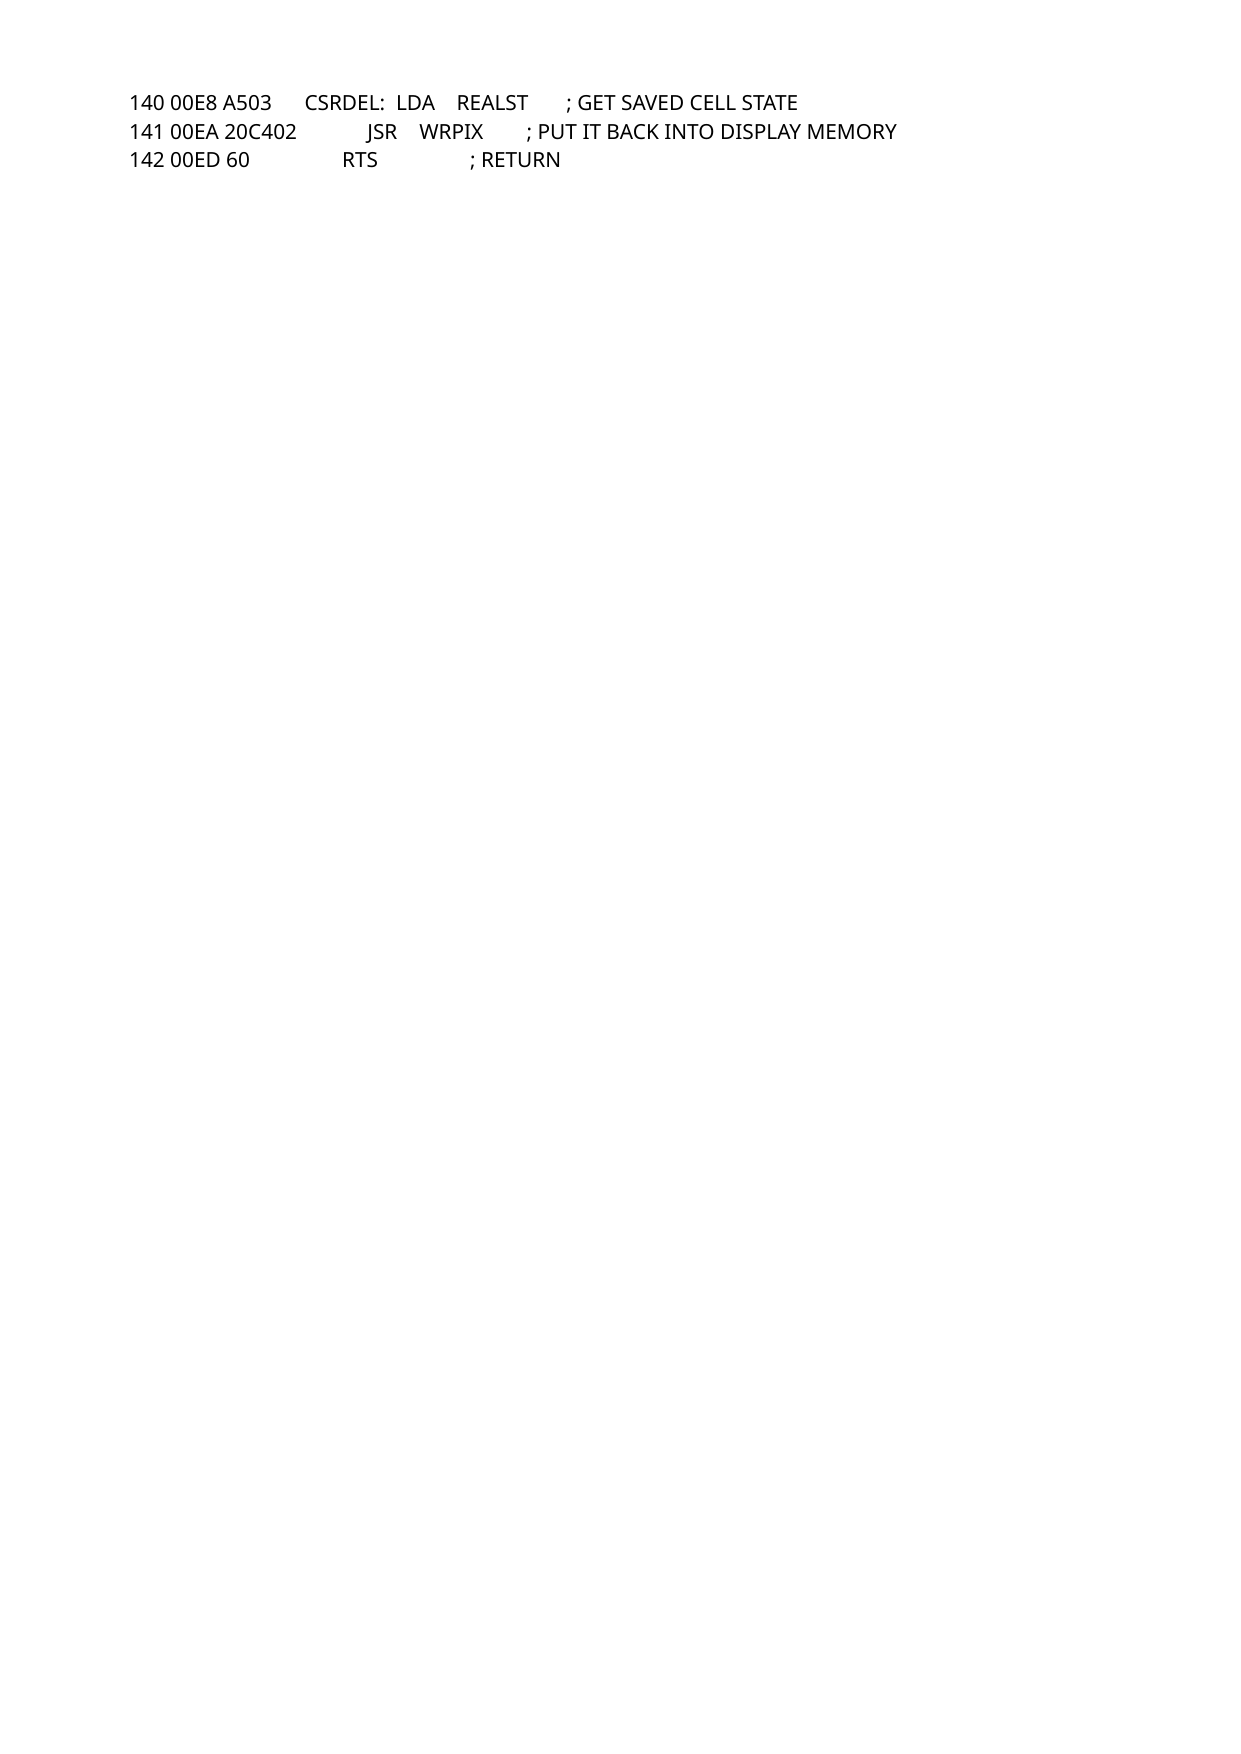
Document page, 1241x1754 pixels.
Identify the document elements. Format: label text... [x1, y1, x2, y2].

text 142 00ED 60 RTS ; RETURN [118, 145, 1152, 174]
text 141 00EA 20C402 JSR WRPIX ; PUT IT BACK INTO DISPLAY MEMORY [118, 117, 1152, 145]
text 140 00E8 A503 CSRDEL: LDA REALST ; GET SAVED CELL STATE [118, 88, 1152, 117]
